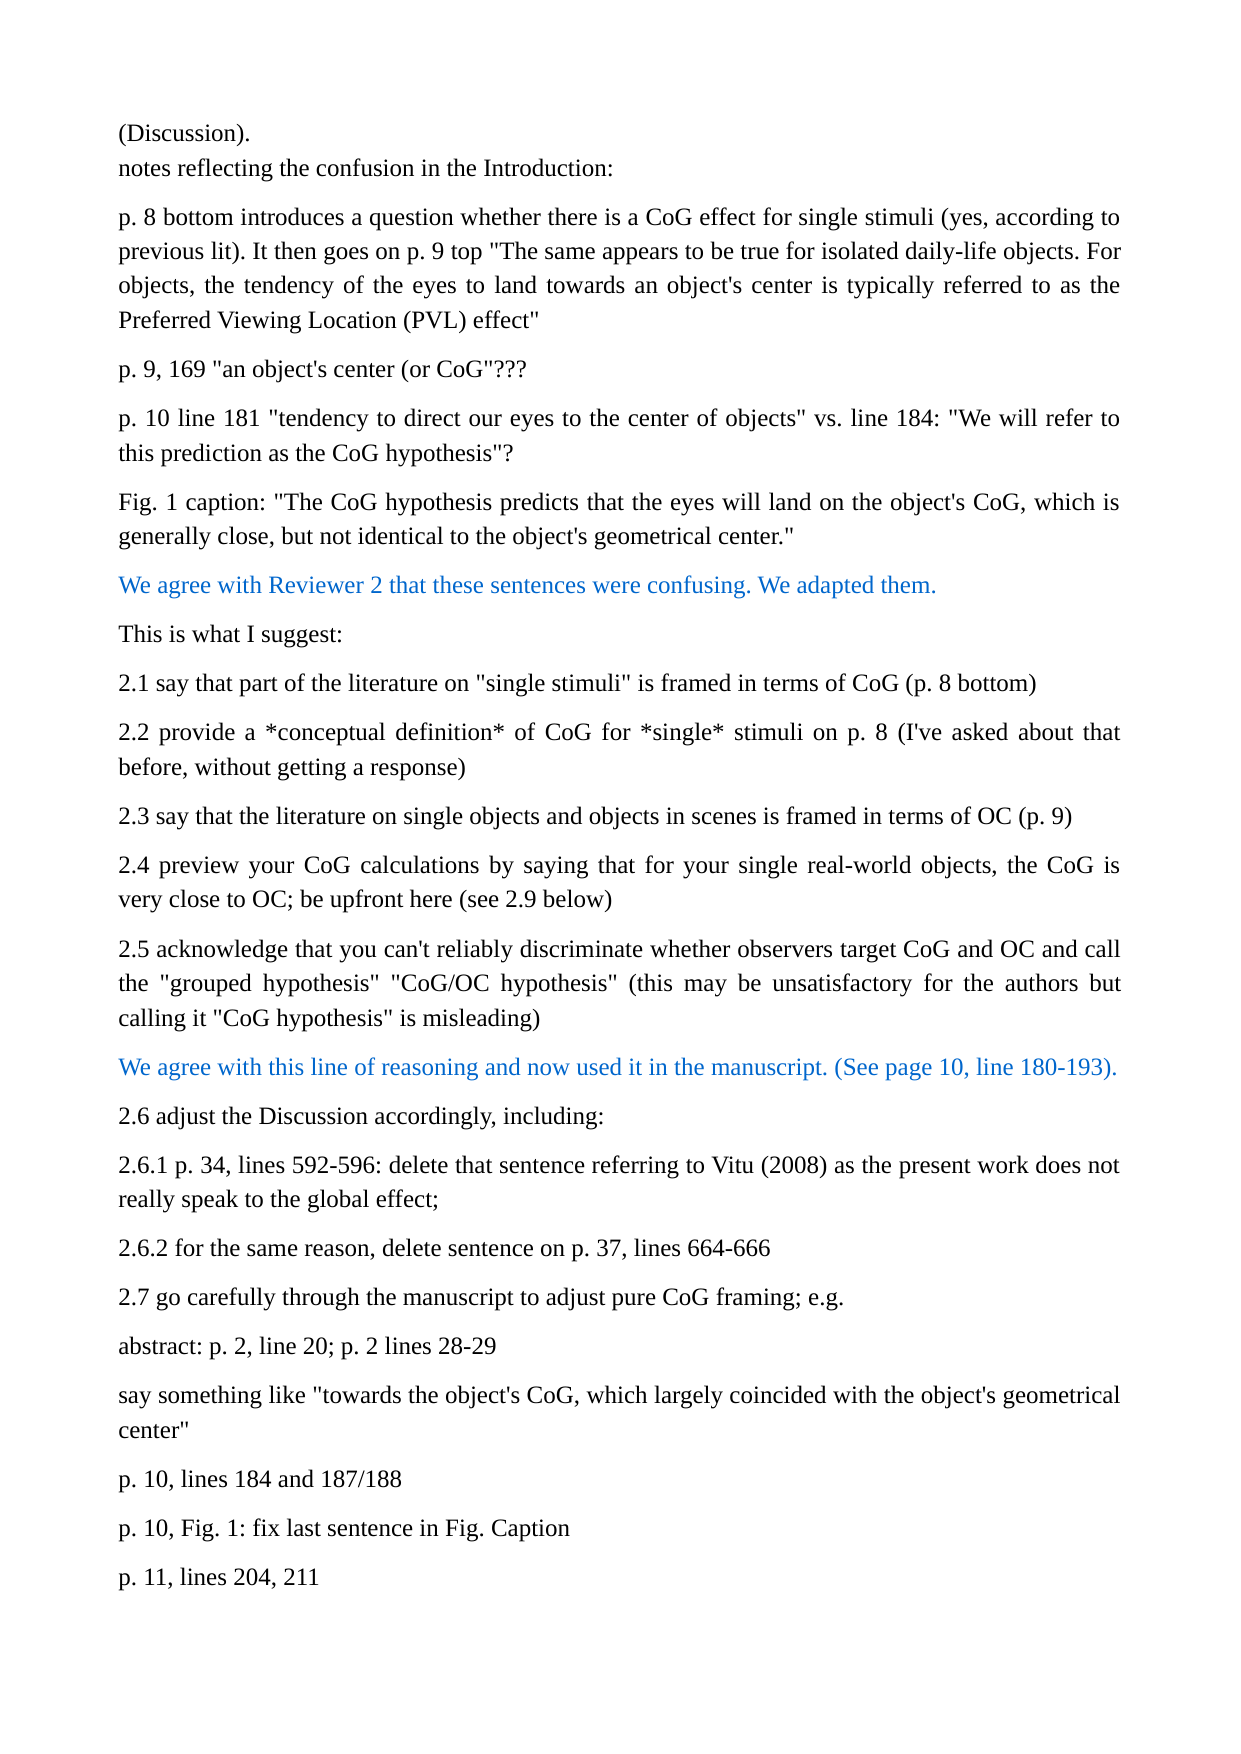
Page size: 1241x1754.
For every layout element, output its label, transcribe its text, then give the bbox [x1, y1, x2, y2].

text p. 9, 169 "an object's center (or CoG"??? [118, 354, 1122, 383]
text p. 10 line 181 "tendency to direct our eyes to the center of objects" vs. line 184: "We will refer to this prediction as the CoG hypothesis"? [118, 403, 1122, 466]
text We agree with Reviewer 2 that these sentences were confusing. We adapted them. [118, 570, 1122, 599]
text (Discussion). notes reflecting the confusion in the Introduction: [118, 118, 1122, 181]
text p. 10, Fig. 1: fix last sentence in Fig. Caption [118, 1513, 1122, 1542]
text p. 8 bottom introduces a question whether there is a CoG effect for single stimuli (yes, according to previous lit). It then goes on p. 9 top "The same appears to be true for isolated daily-life objects. For objects, the tendency of the eyes to land towards an object's center is typically referred to as the Preferred Viewing Location (PVL) effect" [118, 202, 1122, 334]
text This is what I suggest: [118, 619, 1122, 648]
text 2.4 preview your CoG calculations by saying that for your single real-world objects, the CoG is very close to OC; be upfront here (see 2.9 below) [118, 850, 1122, 913]
text 2.6 adjust the Discussion accordingly, including: [118, 1101, 1122, 1129]
text We agree with this line of reasoning and now used it in the manuscript. (See page 10, line 180-193). [118, 1052, 1122, 1080]
text 2.3 say that the literature on single objects and objects in scenes is framed in terms of OC (p. 9) [118, 801, 1122, 830]
text 2.6.1 p. 34, lines 592-596: delete that sentence referring to Vitu (2008) as the present work does not really speak to the global effect; [118, 1150, 1122, 1213]
text 2.2 provide a *conceptual definition* of CoG for *single* stimuli on p. 8 (I've asked about that before, without getting a response) [118, 717, 1122, 781]
text 2.6.2 for the same reason, delete sentence on p. 37, lines 664-666 [118, 1233, 1122, 1262]
text p. 10, lines 184 and 187/188 [118, 1464, 1122, 1493]
text 2.1 say that part of the literature on "single stimuli" is framed in terms of CoG (p. 8 bottom) [118, 668, 1122, 697]
text abstract: p. 2, line 20; p. 2 lines 28-29 [118, 1331, 1122, 1360]
text 2.5 acknowledge that you can't reliably discriminate whether observers target CoG and OC and call the "grouped hypothesis" "CoG/OC hypothesis" (this may be unsatisfactory for the authors but calling it "CoG hypothesis" is misleading) [118, 934, 1122, 1031]
text say something like "towards the object's CoG, which largely coincided with the object's geometrical center" [118, 1381, 1122, 1444]
text 2.7 go carefully through the manuscript to adjust pure CoG framing; e.g. [118, 1282, 1122, 1311]
text p. 11, lines 204, 211 [118, 1562, 1122, 1591]
text Fig. 1 caption: "The CoG hypothesis predicts that the eyes will land on the object's CoG, which is generally close, but not identical to the object's geometrical center." [118, 487, 1122, 550]
